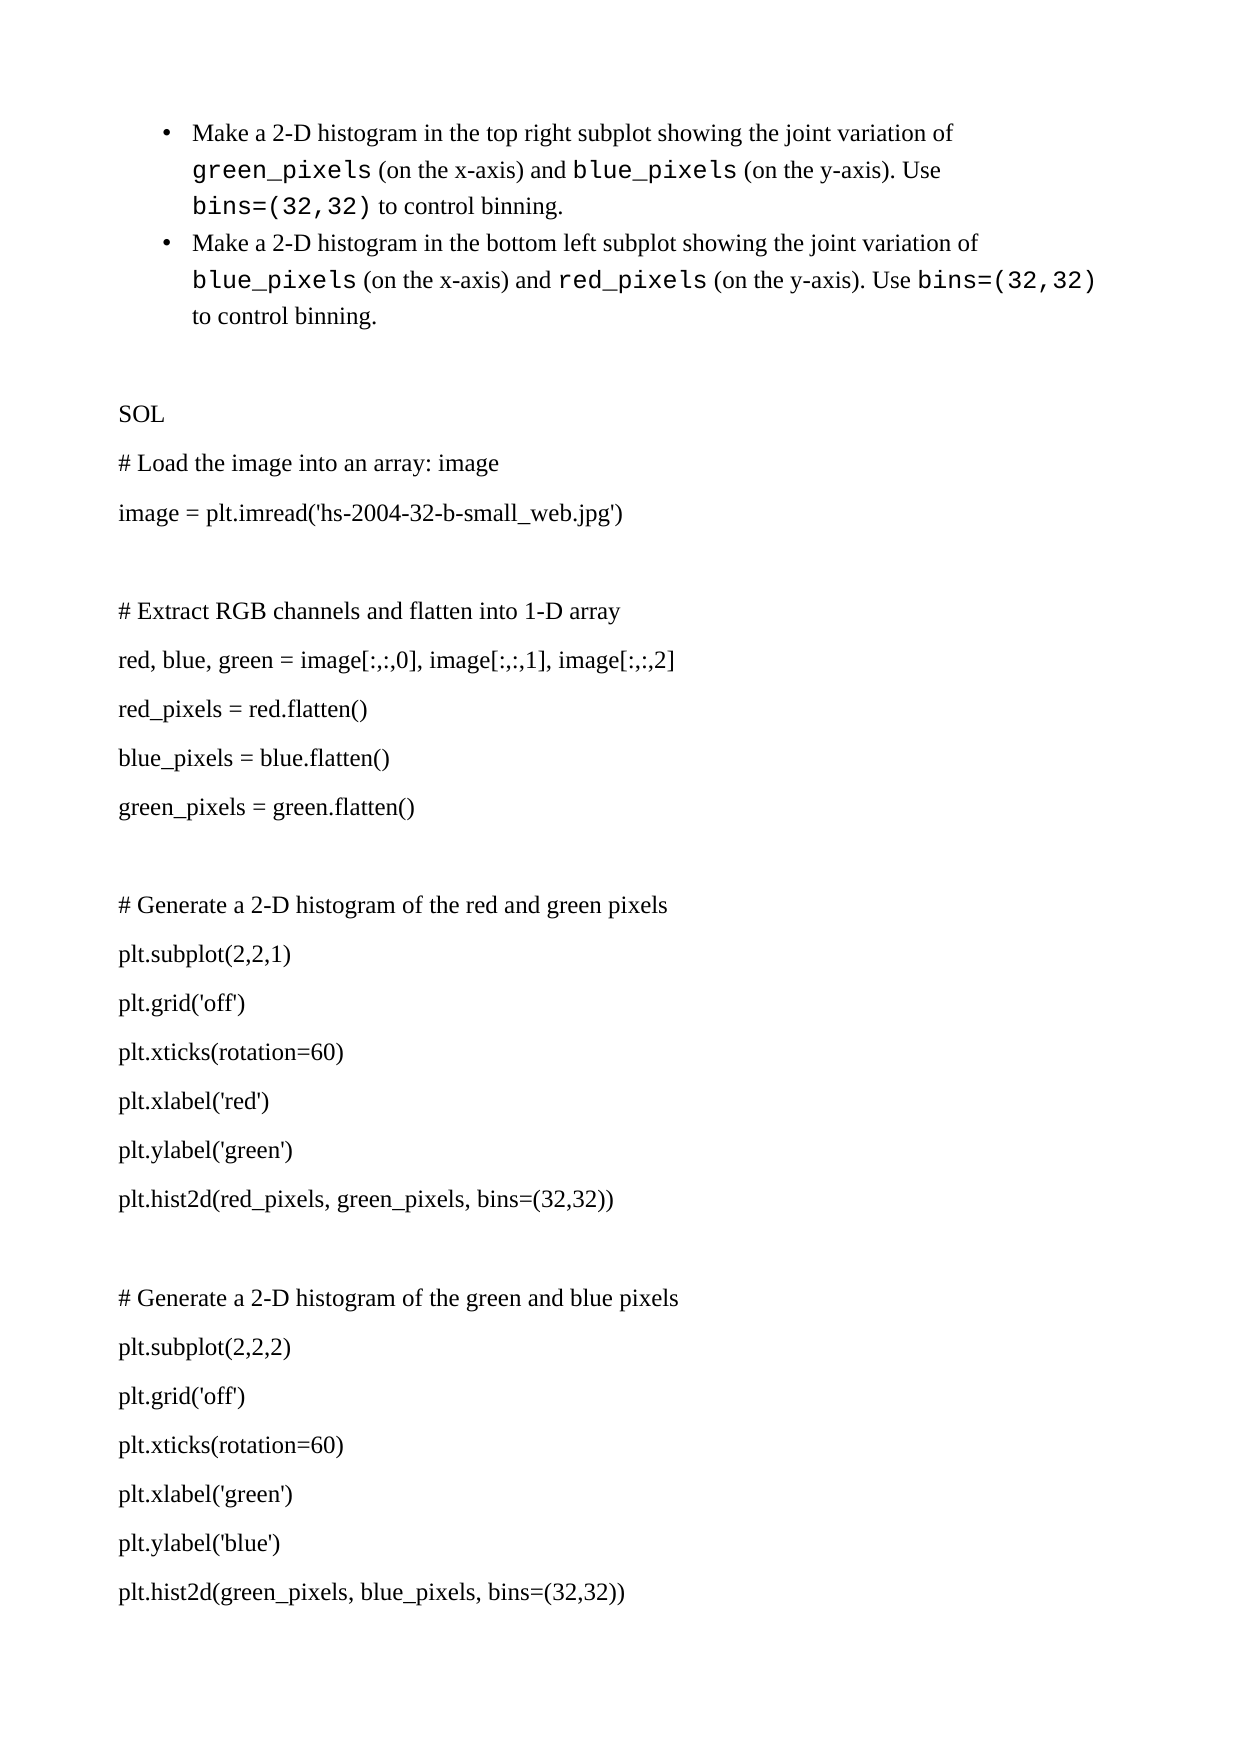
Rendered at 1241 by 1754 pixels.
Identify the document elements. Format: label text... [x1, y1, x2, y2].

text # Load the image into an array: image [118, 448, 1122, 477]
text green_pixels = green.flatten() [118, 792, 1122, 821]
text plt.grid('off') [118, 988, 1122, 1017]
list Make a 2-D histogram in the top right subplot showing the joint variation of green_pixels (on the x-axis) and blue_pixels (on the y-axis). Use bins=(32,32) to control binning. [162, 118, 1122, 222]
list Make a 2-D histogram in the bottom left subplot showing the joint variation of blue_pixels (on the x-axis) and red_pixels (on the y-axis). Use bins=(32,32) to control binning. [162, 228, 1122, 330]
text SOL [118, 399, 1122, 428]
text plt.hist2d(red_pixels, green_pixels, bins=(32,32)) [118, 1184, 1122, 1213]
text plt.ylabel('blue') [118, 1528, 1122, 1557]
text plt.subplot(2,2,2) [118, 1332, 1122, 1360]
text plt.grid('off') [118, 1381, 1122, 1409]
text image = plt.imread('hs-2004-32-b-small_web.jpg') [118, 498, 1122, 526]
text plt.hist2d(green_pixels, blue_pixels, bins=(32,32)) [118, 1577, 1122, 1606]
text red_pixels = red.flatten() [118, 694, 1122, 723]
text blue_pixels = blue.flatten() [118, 743, 1122, 772]
text plt.xticks(rotation=60) [118, 1430, 1122, 1458]
text # Generate a 2-D histogram of the red and green pixels [118, 890, 1122, 919]
text # Generate a 2-D histogram of the green and blue pixels [118, 1283, 1122, 1311]
text plt.subplot(2,2,1) [118, 939, 1122, 968]
text plt.ylabel('green') [118, 1135, 1122, 1164]
text red, blue, green = image[:,:,0], image[:,:,1], image[:,:,2] [118, 645, 1122, 673]
text plt.xlabel('red') [118, 1086, 1122, 1115]
text # Extract RGB channels and flatten into 1-D array [118, 596, 1122, 624]
text plt.xticks(rotation=60) [118, 1037, 1122, 1066]
text plt.xlabel('green') [118, 1479, 1122, 1508]
